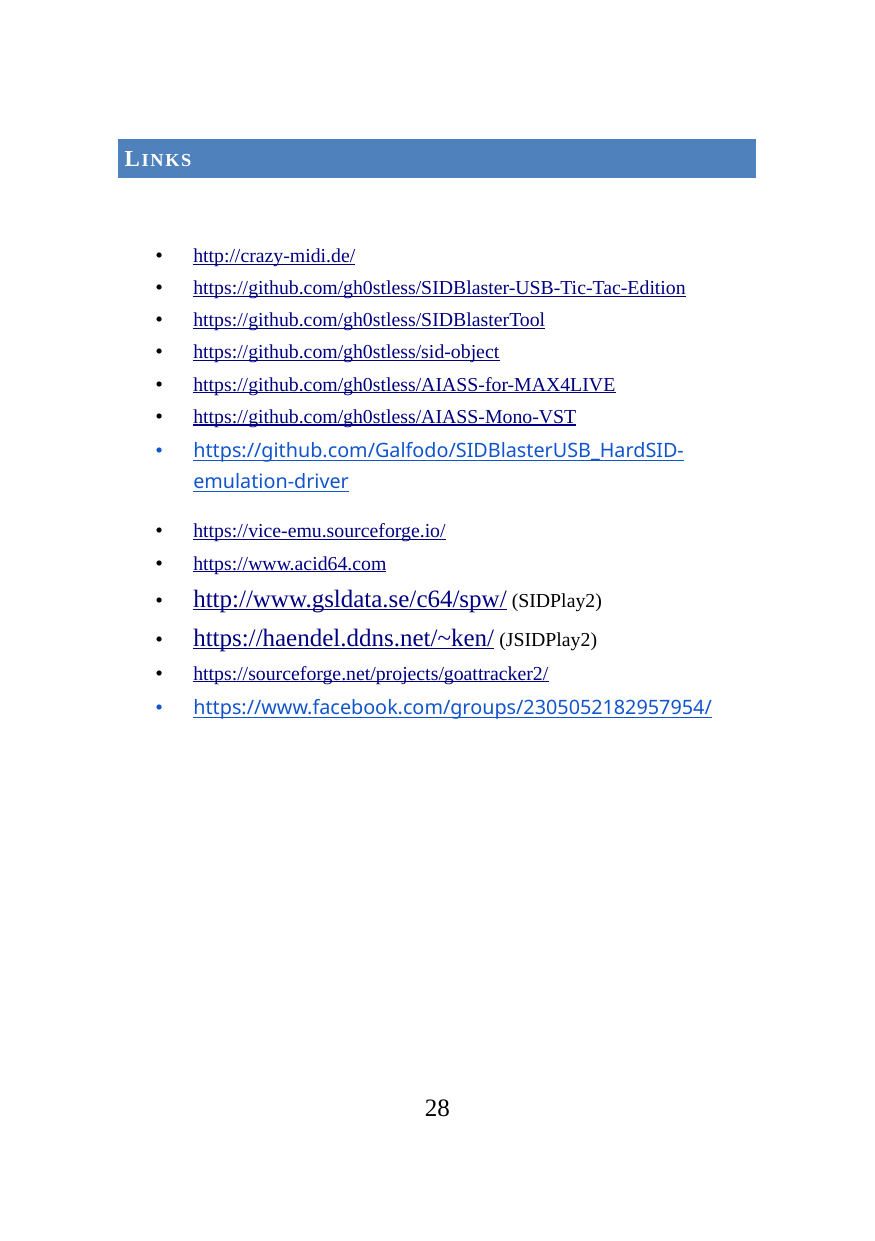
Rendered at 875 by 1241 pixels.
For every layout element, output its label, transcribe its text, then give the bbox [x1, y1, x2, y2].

list https://github.com/gh0stless/AIASS-Mono-VST [156, 405, 756, 427]
list https://vice-emu.sourceforge.io/ [156, 519, 756, 542]
list https://www.facebook.com/groups/2305052182957954/ [156, 694, 756, 721]
list http://crazy-midi.de/ [156, 244, 756, 267]
list http://www.gsldata.se/c64/spw/ (SIDPlay2) [156, 584, 756, 612]
list https://github.com/gh0stless/SIDBlasterTool [156, 308, 756, 331]
list https://github.com/gh0stless/AIASS-for-MAX4LIVE [156, 373, 756, 395]
subtitle Links [124, 145, 750, 172]
list https://sourceforge.net/projects/goattracker2/ [156, 662, 756, 684]
list https://github.com/gh0stless/sid-object [156, 341, 756, 363]
list https://github.com/gh0stless/SIDBlaster-USB-Tic-Tac-Edition [156, 276, 756, 299]
list https://haendel.ddns.net/~ken/ (JSIDPlay2) [156, 623, 756, 651]
list https://github.com/Galfodo/SIDBlasterUSB_HardSID-emulation-driver [156, 437, 756, 495]
list https://www.acid64.com [156, 552, 756, 574]
